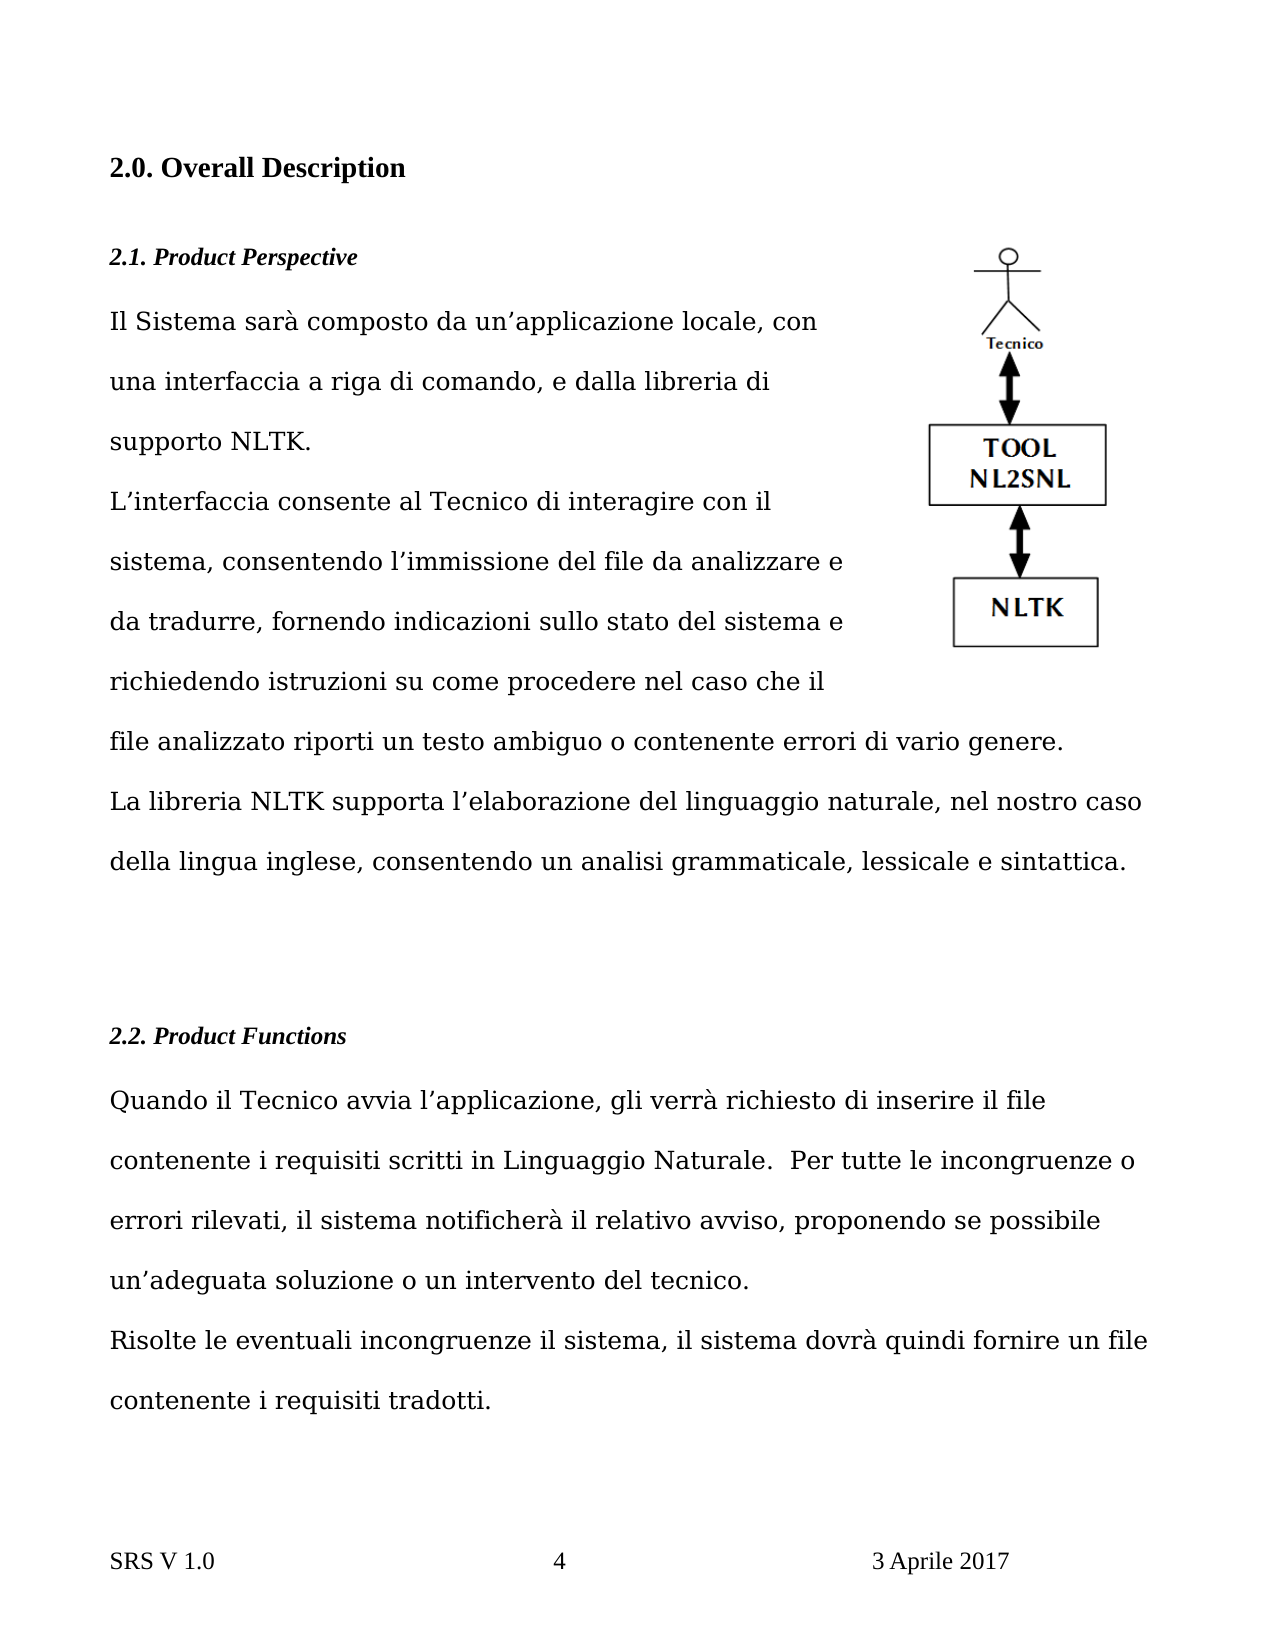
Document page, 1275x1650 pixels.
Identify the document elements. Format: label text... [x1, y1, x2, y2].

text Quando il Tecnico avvia l’applicazione, gli verrà richiesto di inserire il file contenente i requisiti scritti in Linguaggio Naturale. Per tutte le incongruenze o errori rilevati, il sistema notificherà il relativo avviso, proponendo se possibile un’adeguata soluzione o un intervento del tecnico. [109, 1084, 1162, 1294]
text Risolte le eventuali incongruenze il sistema, il sistema dovrà quindi fornire un file contenente i requisiti tradotti. [109, 1324, 1162, 1414]
picture [902, 222, 1159, 698]
subtitle 2.0. Overall Description [109, 150, 1162, 183]
subtitle 2.1. Product Perspective [109, 242, 902, 271]
text La libreria NLTK supporta l’elaborazione del linguaggio naturale, nel nostro caso della lingua inglese, consentendo un analisi grammaticale, lessicale e sintattica. [109, 786, 1162, 876]
subtitle 2.2. Product Functions [109, 1021, 1162, 1049]
text Il Sistema sarà composto da un’applicazione locale, con una interfaccia a riga di comando, e dalla libreria di supporto NLTK. [109, 306, 902, 456]
text L’interfaccia consente al Tecnico di interagire con il sistema, consentendo l’immissione del file da analizzare e da tradurre, fornendo indicazioni sullo stato del sistema e richiedendo istruzioni su come procedere nel caso che il file analizzato riporti un testo ambiguo o contenente errori di vario genere. [109, 486, 1162, 756]
